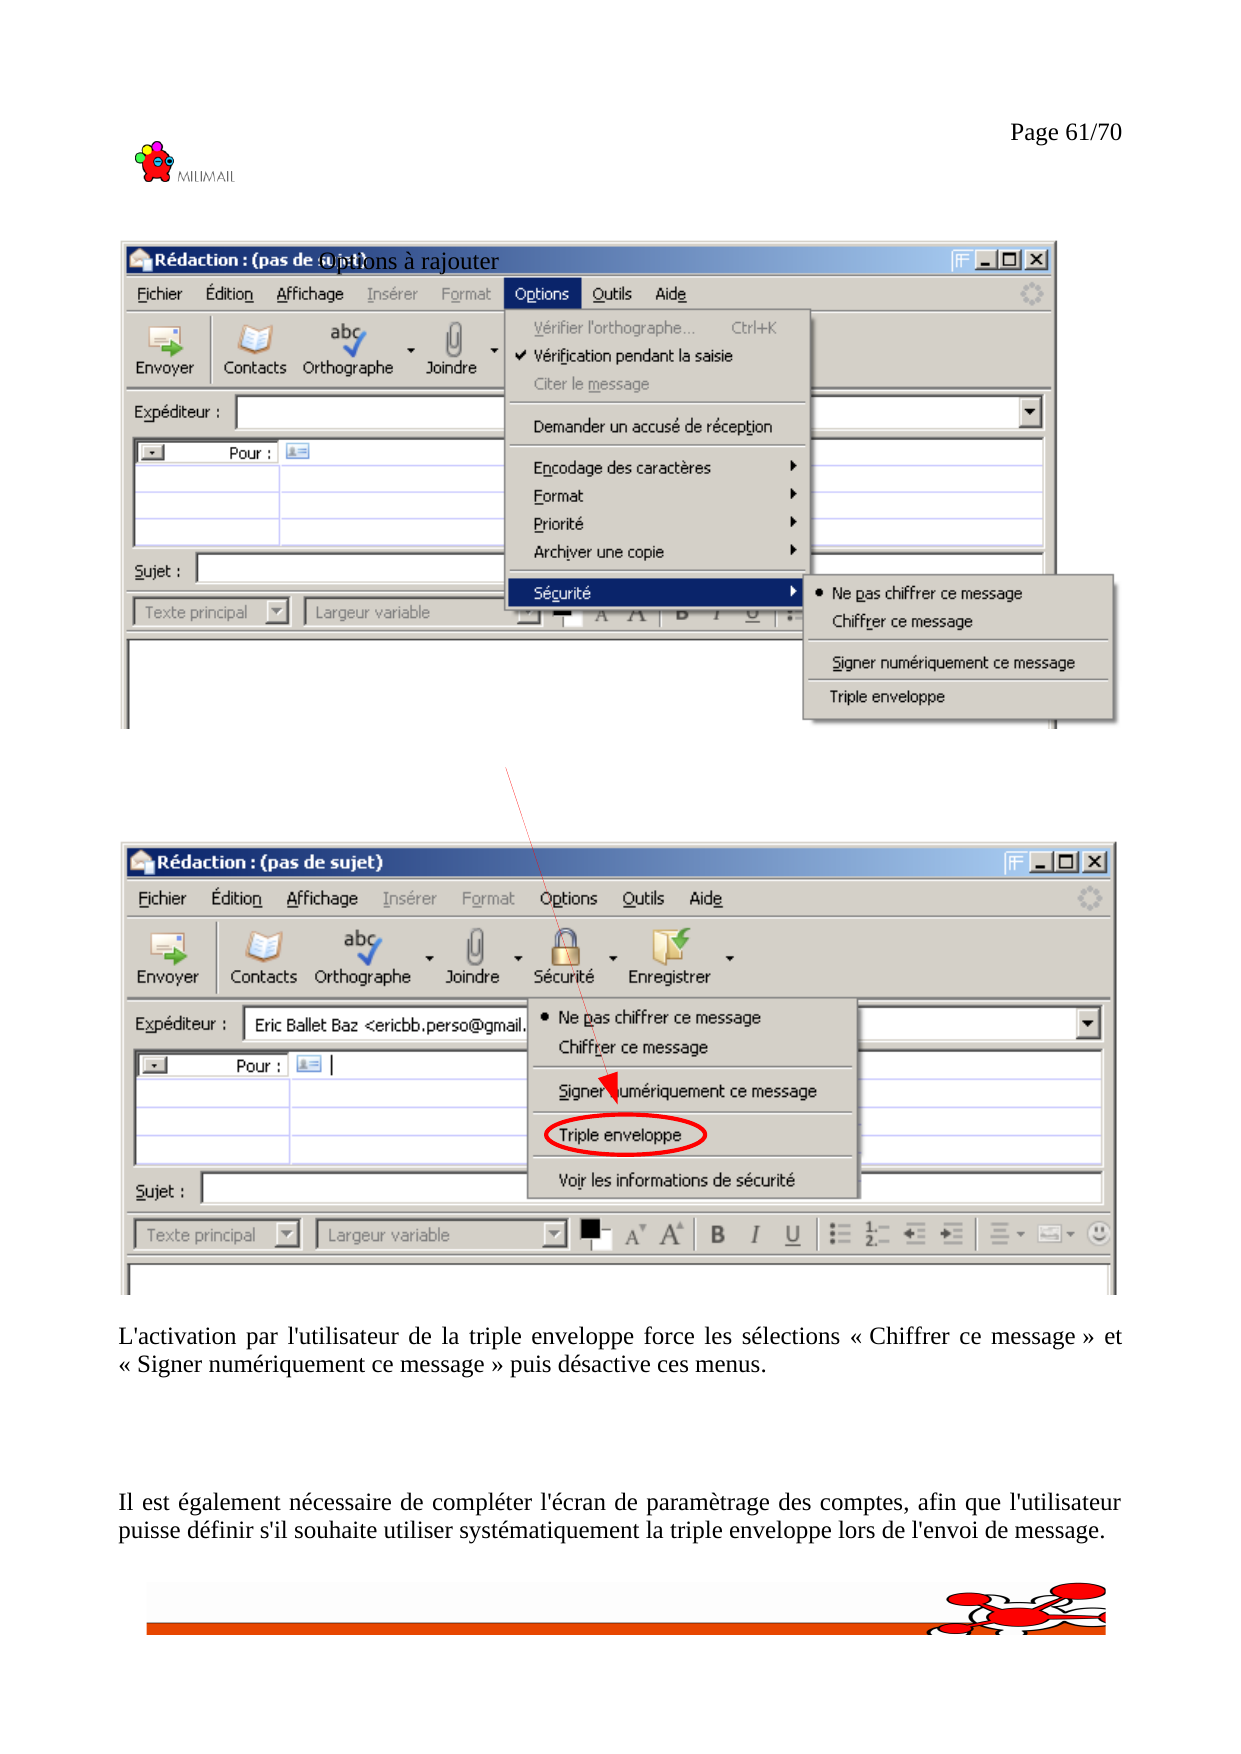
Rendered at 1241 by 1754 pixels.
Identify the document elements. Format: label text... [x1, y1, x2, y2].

text L'activation par l'utilisateur de la triple enveloppe force les sélections « Chiffrer ce message » et « Signer numériquement ce message » puis désactive ces menus. [118, 1322, 1122, 1377]
picture [116, 120, 295, 209]
text Il est également nécessaire de compléter l'écran de paramètrage des comptes, afin que l'utilisateur puisse définir s'il souhaite utiliser systématiquement la triple enveloppe lors de l'envoi de message. [118, 1488, 1122, 1544]
picture [146, 1582, 1106, 1635]
